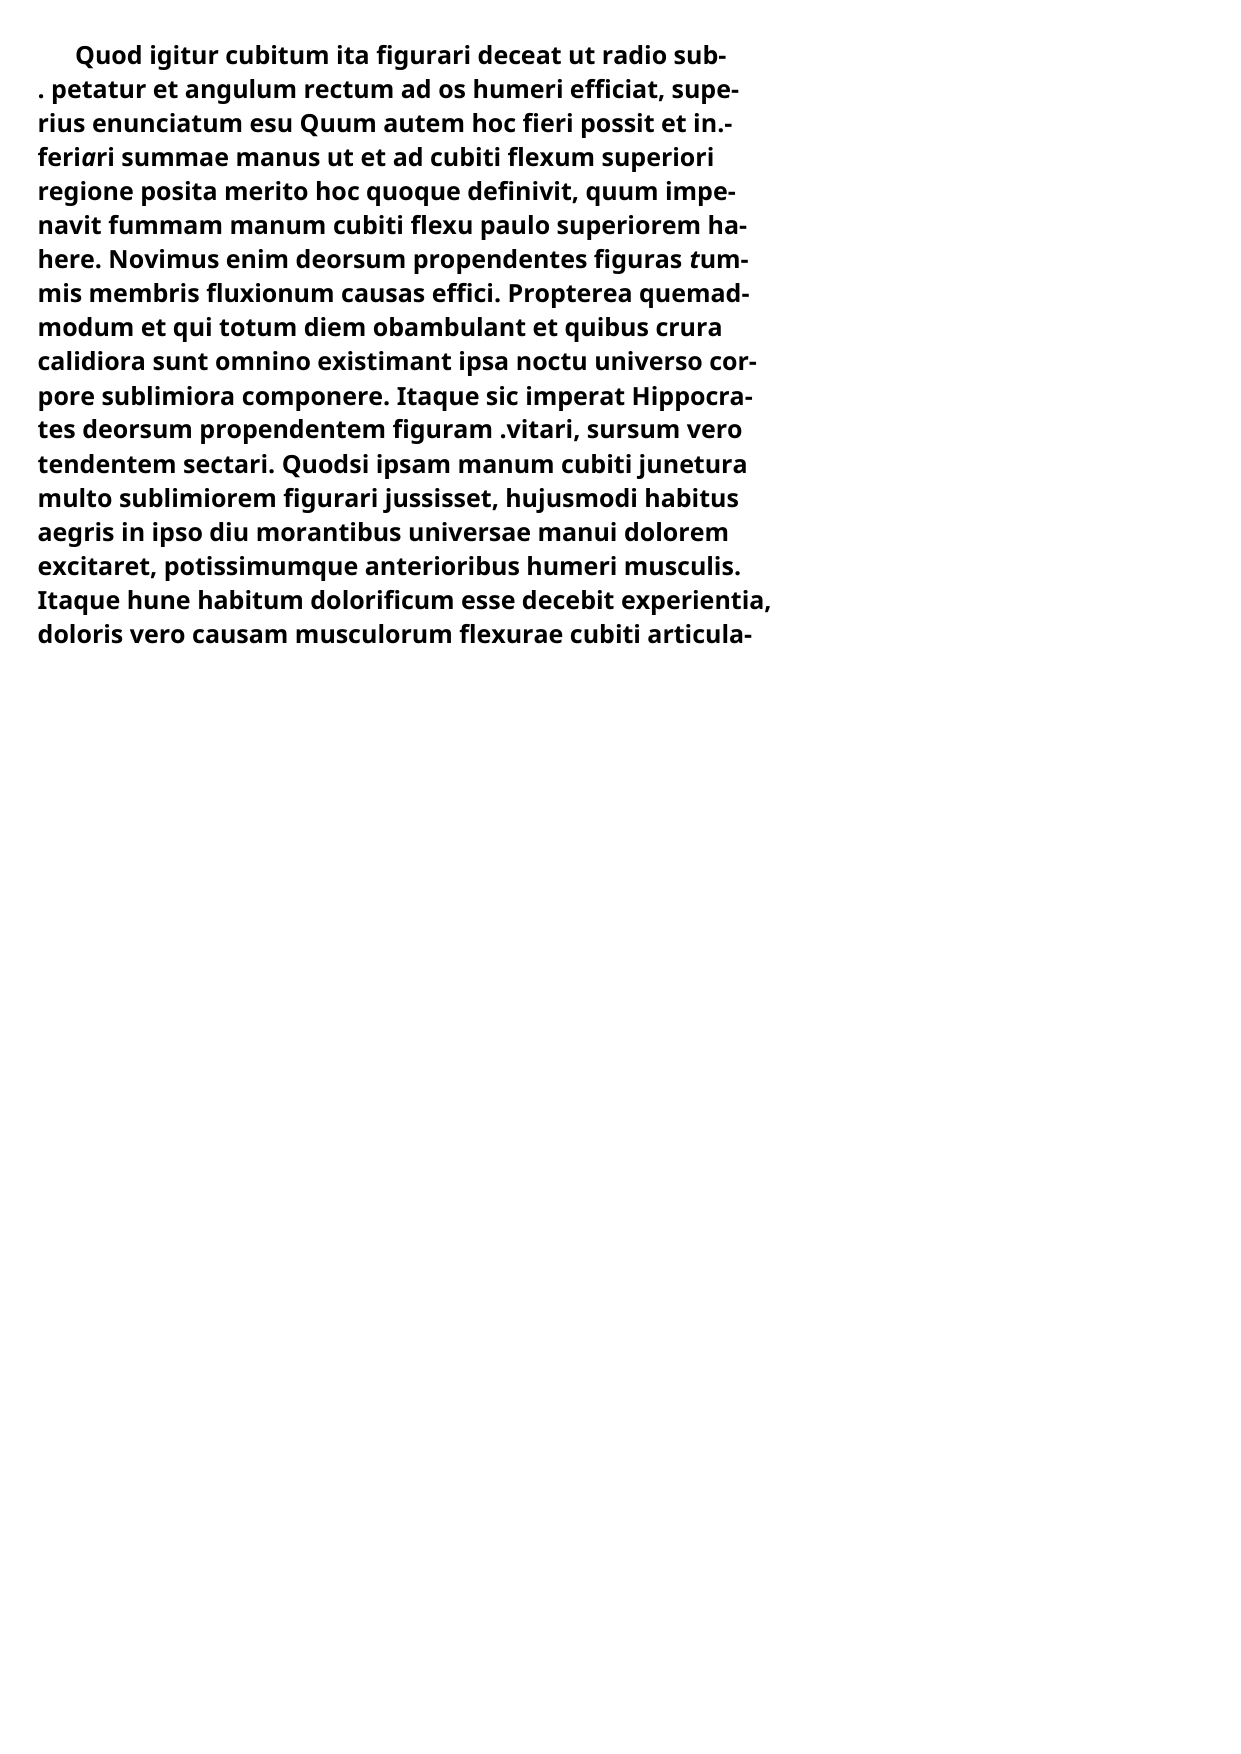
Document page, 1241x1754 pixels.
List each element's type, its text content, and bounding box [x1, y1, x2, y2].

text Quod igitur cubitum ita figurari deceat ut radio sub- . petatur et angulum rectum ad os humeri efficiat, supe- rius enunciatum esu Quum autem hoc fieri possit et in.- feriari summae manus ut et ad cubiti flexum superiori regione posita merito hoc quoque definivit, quum impe- navit fummam manum cubiti flexu paulo superiorem ha- here. Novimus enim deorsum propendentes figuras tum- mis membris fluxionum causas effici. Propterea quemad- modum et qui totum diem obambulant et quibus crura calidiora sunt omnino existimant ipsa noctu universo cor- pore sublimiora componere. Itaque sic imperat Hippocra- tes deorsum propendentem figuram .vitari, sursum vero tendentem sectari. Quodsi ipsam manum cubiti junetura multo sublimiorem figurari jussisset, hujusmodi habitus aegris in ipso diu morantibus universae manui dolorem excitaret, potissimumque anterioribus humeri musculis. Itaque hune habitum dolorificum esse decebit experientia, doloris vero causam musculorum flexurae cubiti articula- [37, 37, 1203, 651]
